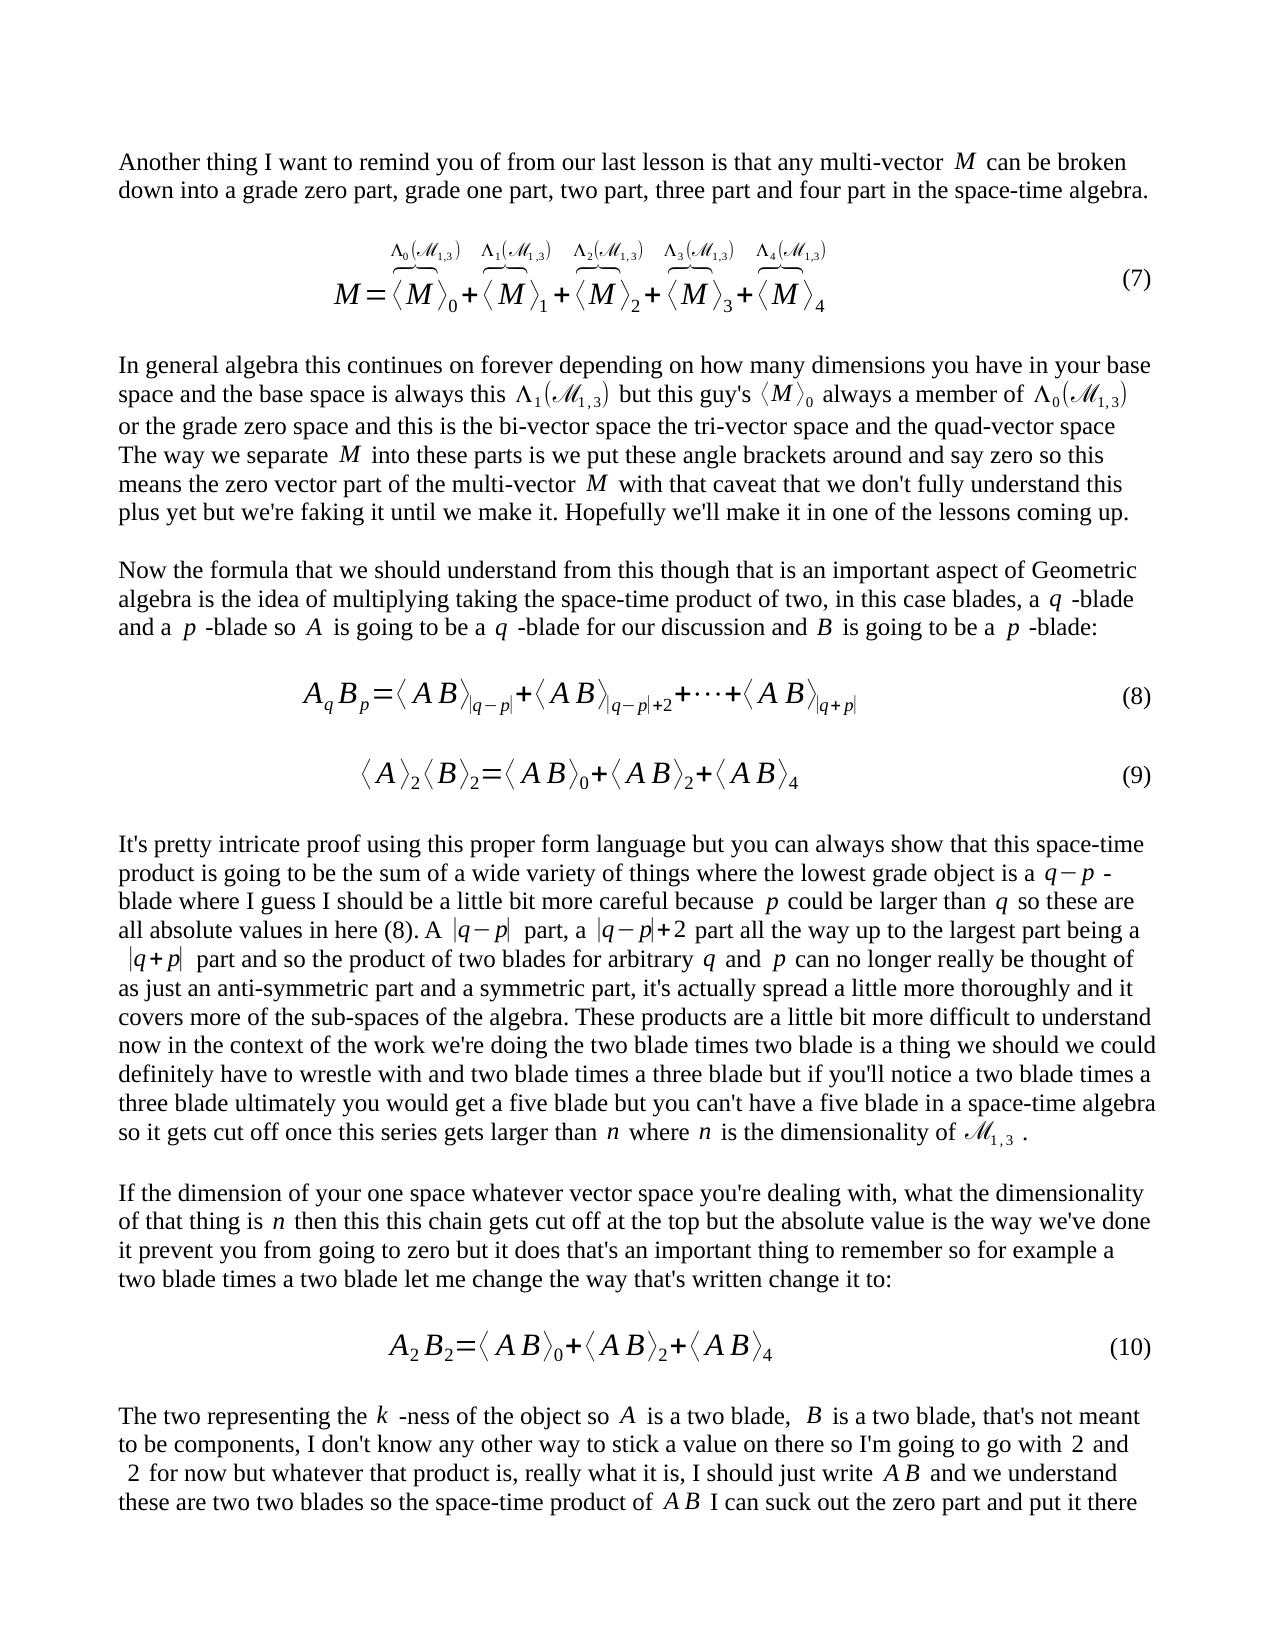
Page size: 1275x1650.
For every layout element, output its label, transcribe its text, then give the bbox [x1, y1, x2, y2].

text The two representing the-ness of the object sois a two blade, is a two blade, that's not meant to be components, I don't know any other way to stick a value on there so I'm going to go withandfor now but whatever that product is, really what it is, I should just writeand we understand these are two two blades so the space-time product ofI can suck out the zero part and put it there suck out the two part and put it there suck out the four part and put it there (10) and that won't be a problem because there is no three there's no one part and there is no three part ifandare both two blades, you'll only have a, andand that's it so this cannot really be broken into an anti-symmetric and symmetric piece that are the same as well you can always break into a symmetric and anti-symmetric piece you could always write, don't get me wrong, the problem is this is not uniquely some single blade this is some multi-vector that's a combination of zero blades, two blades and four blades so it becomes less useful to make that symmetric anti-symmetric combination so we have to learn how to do this a little bit more explicitly. A lot of papers don't bother because you don't often use these products but I can't stand it I have to know how it's done so we're going to give it a shot. That's the general stuff about multiplication inside the Geometric algebra notice this is all true for any dimensionality of Geometric algebra and so it applies to our space-time algebra just as well. Let's review our two vector times a regular vector the space-time product of a two vectortimes a regular vector. [118, 1401, 1157, 1516]
table_header (7) [1041, 233, 1157, 321]
table_header (9) [1041, 750, 1157, 800]
text Now the formula that we should understand from this though that is an important aspect of Geometric algebra is the idea of multiplying taking the space-time product of two, in this case blades, a-blade and a-blade sois going to be a-blade for our discussion andis going to be a-blade: [118, 555, 1157, 641]
text If the dimension of your one space whatever vector space you're dealing with, what the dimensionality of that thing isthen this this chain gets cut off at the top but the absolute value is the way we've done it prevent you from going to zero but it does that's an important thing to remember so for example a two blade times a two blade let me change the way that's written change it to: [118, 1178, 1157, 1293]
text Another thing I want to remind you of from our last lesson is that any multi-vectorcan be broken down into a grade zero part, grade one part, two part, three part and four part in the space-time algebra. [118, 147, 1157, 204]
text In general algebra this continues on forever depending on how many dimensions you have in your base space and the base space is always thisbut this guy'salways a member of or the grade zero space and this is the bi-vector space the tri-vector space and the quad-vector space [118, 350, 1157, 440]
table_header [118, 670, 1041, 721]
text It's pretty intricate proof using this proper form language but you can always show that this space-time product is going to be the sum of a wide variety of things where the lowest grade object is a-blade where I guess I should be a little bit more careful becausecould be larger thanso these are all absolute values in here (8). Apart, apart all the way up to the largest part being apart and so the product of two blades for arbitraryandcan no longer really be thought of as just an anti-symmetric part and a symmetric part, it's actually spread a little more thoroughly and it covers more of the sub-spaces of the algebra. These products are a little bit more difficult to understand now in the context of the work we're doing the two blade times two blade is a thing we should we could definitely have to wrestle with and two blade times a three blade but if you'll notice a two blade times a three blade ultimately you would get a five blade but you can't have a five blade in a space-time algebra so it gets cut off once this series gets larger thanwhereis the dimensionality of. [118, 829, 1157, 1149]
table_header (8) [1041, 670, 1157, 721]
table_header (10) [1041, 1321, 1157, 1372]
table_header [118, 750, 1041, 800]
table_header [118, 233, 1041, 321]
text The way we separateinto these parts is we put these angle brackets around and say zero so this means the zero vector part of the multi-vectorwith that caveat that we don't fully understand this plus yet but we're faking it until we make it. Hopefully we'll make it in one of the lessons coming up. [118, 440, 1157, 526]
table_header [118, 1321, 1041, 1372]
